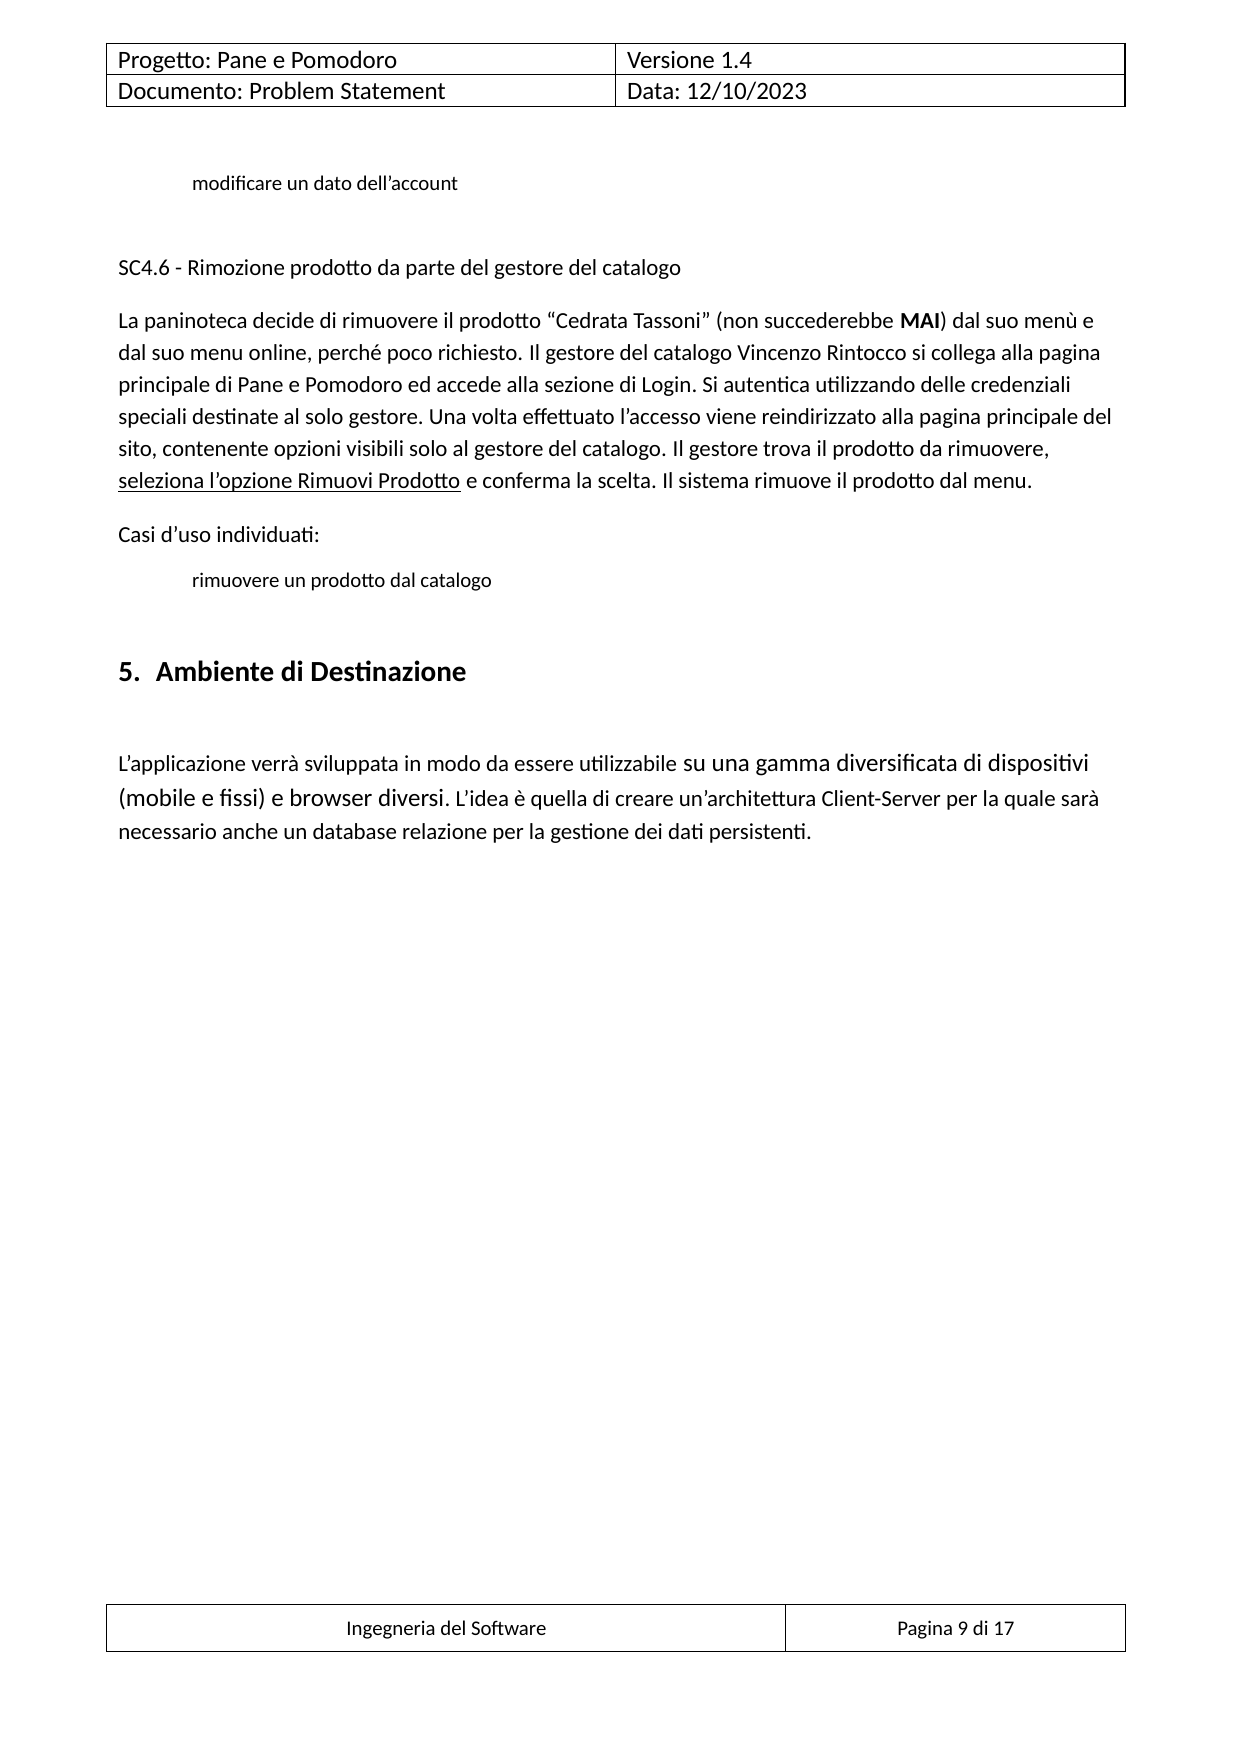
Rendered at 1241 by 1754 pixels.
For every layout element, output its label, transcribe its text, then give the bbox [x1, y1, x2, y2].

text La paninoteca decide di rimuovere il prodotto “Cedrata Tassoni” (non succederebbe MAI) dal suo menù e dal suo menu online, perché poco richiesto. Il gestore del catalogo Vincenzo Rintocco si collega alla pagina principale di Pane e Pomodoro ed accede alla sezione di Login. Si autentica utilizzando delle credenziali speciali destinate al solo gestore. Una volta effettuato l’accesso viene reindirizzato alla pagina principale del sito, contenente opzioni visibili solo al gestore del catalogo. Il gestore trova il prodotto da rimuovere, seleziona l’opzione Rimuovi Prodotto e conferma la scelta. Il sistema rimuove il prodotto dal menu. [118, 306, 1122, 495]
text L’applicazione verrà sviluppata in modo da essere utilizzabile su una gamma diversificata di dispositivi (mobile e fissi) e browser diversi. L’idea è quella di creare un’architettura Client-Server per la quale sarà necessario anche un database relazione per la gestione dei dati persistenti. [118, 747, 1122, 845]
text modificare un dato dell’account [192, 171, 1122, 196]
subtitle Ambiente di Destinazione [118, 653, 1122, 689]
text rimuovere un prodotto dal catalogo [192, 567, 1122, 592]
text SC4.6 - Rimozione prodotto da parte del gestore del catalogo [118, 253, 1122, 281]
text Casi d’uso individuati: [118, 520, 1122, 548]
